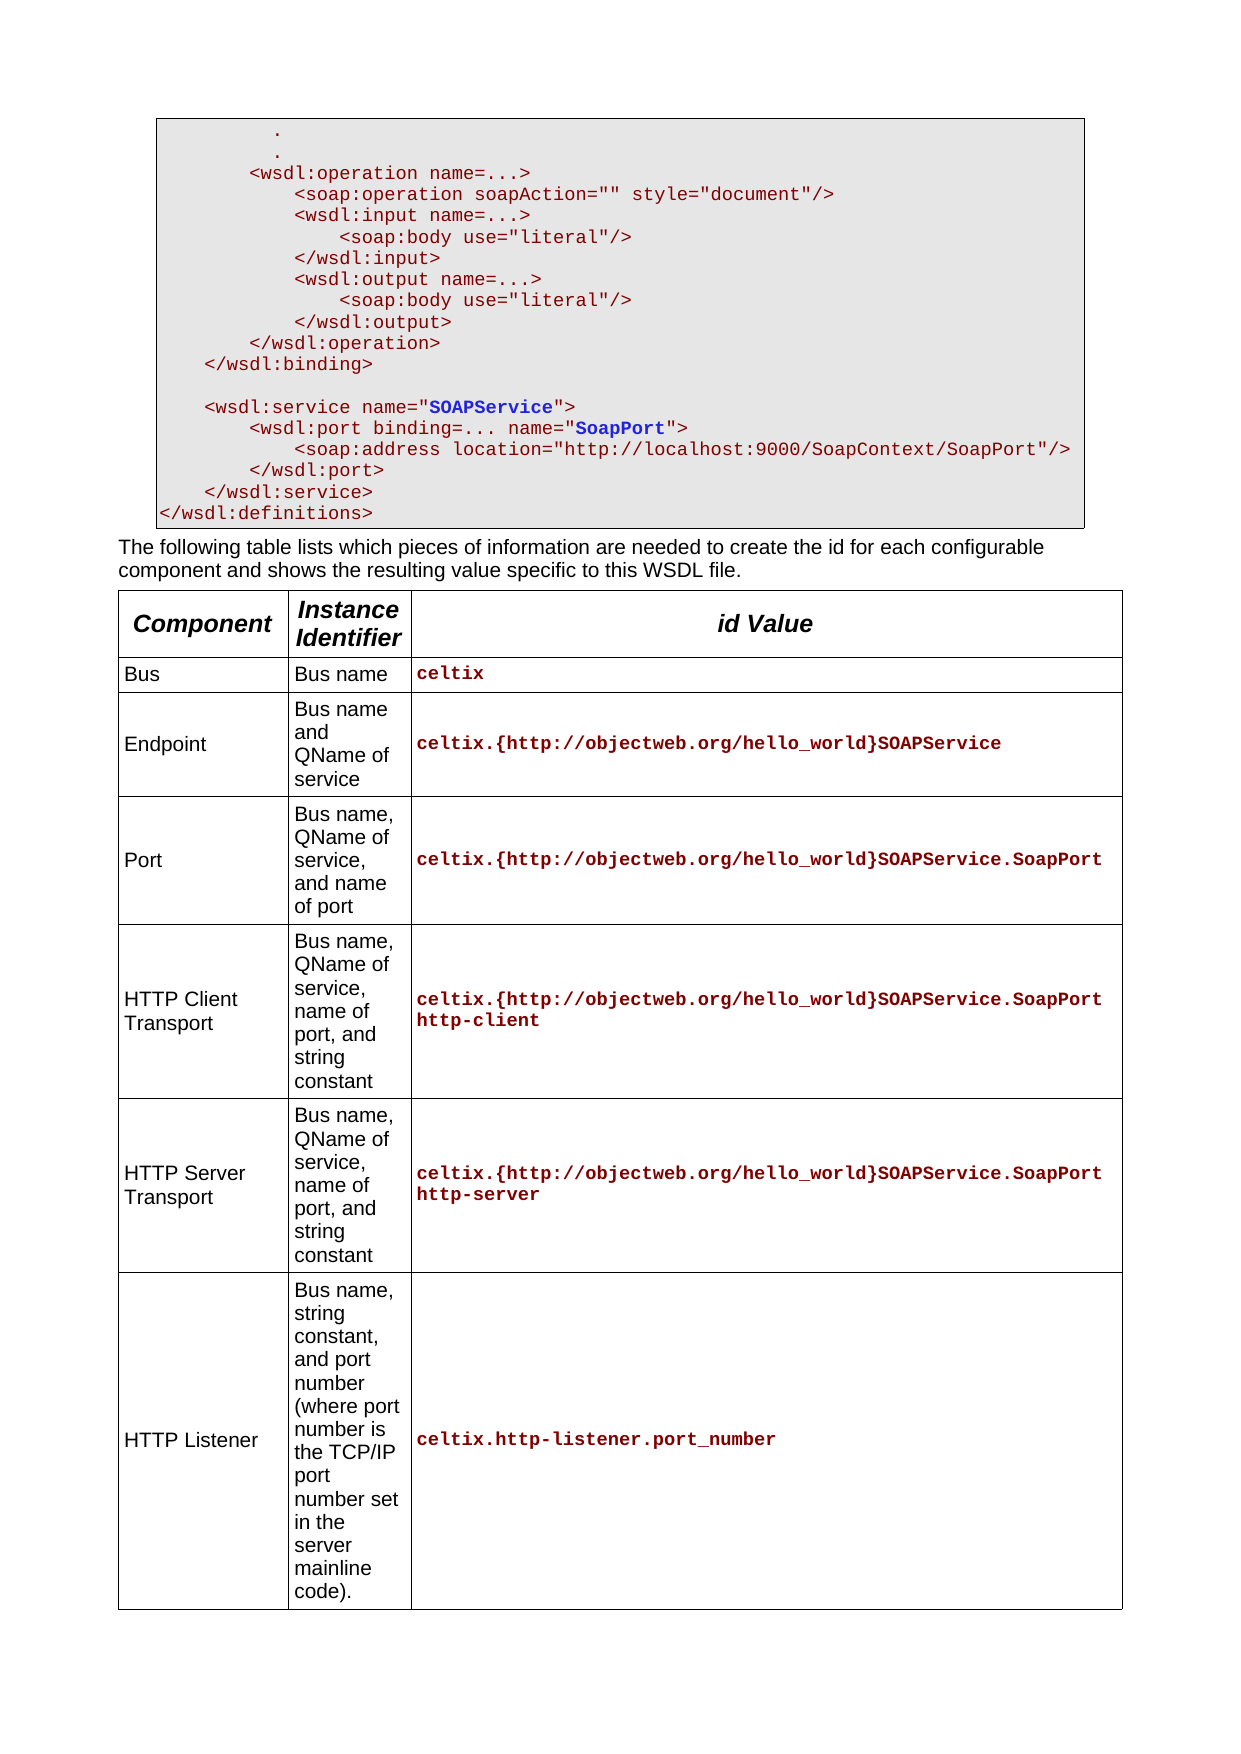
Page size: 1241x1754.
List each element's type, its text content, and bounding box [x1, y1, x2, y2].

table_cell Bus name, string constant, and port number (where port number is the TCP/IP port number set in the server mainline code). [289, 1273, 411, 1609]
text <wsdl:service name="SOAPService"> [157, 394, 1084, 416]
table_header id Value [412, 591, 1122, 657]
table_cell celtix.{http://objectweb.org/hello_world}SOAPService.SoapPort [412, 797, 1122, 924]
table_cell Bus name, QName of service, and name of port [289, 797, 411, 924]
text </wsdl:port> [157, 458, 1084, 479]
text <soap:operation soapAction="" style="document"/> [157, 182, 1084, 203]
table_cell Bus name, QName of service, name of port, and string constant [289, 925, 411, 1098]
text <wsdl:input name=...> [157, 203, 1084, 224]
text </wsdl:binding> [157, 352, 1084, 373]
table_cell celtix.{http://objectweb.org/hello_world}SOAPService.SoapPort http-server [412, 1099, 1122, 1272]
text The following table lists which pieces of information are needed to create the id for each configurable component and shows the resulting value specific to this WSDL file. [118, 536, 1122, 582]
table_cell Port [119, 797, 288, 924]
text <wsdl:operation name=...> [157, 161, 1084, 182]
text <wsdl:port binding=... name="SoapPort"> [157, 416, 1084, 437]
text </wsdl:operation> [157, 331, 1084, 352]
table_cell Endpoint [119, 693, 288, 796]
table_cell HTTP Listener [119, 1273, 288, 1609]
text </wsdl:output> [157, 309, 1084, 331]
table_cell celtix.{http://objectweb.org/hello_world}SOAPService.SoapPort http-client [412, 925, 1122, 1098]
table_cell Bus name, QName of service, name of port, and string constant [289, 1099, 411, 1272]
table_cell Bus name and QName of service [289, 693, 411, 796]
text <soap:body use="literal"/> [157, 288, 1084, 309]
text <soap:body use="literal"/> [157, 224, 1084, 246]
text </wsdl:service> [157, 479, 1084, 501]
table_cell HTTP Client Transport [119, 925, 288, 1098]
text <wsdl:output name=...> [157, 267, 1084, 288]
table_cell Bus name [289, 658, 411, 692]
text . [157, 119, 1084, 139]
text </wsdl:input> [157, 246, 1084, 267]
text </wsdl:definitions> [157, 501, 1084, 528]
table_cell celtix.http-listener.port_number [412, 1273, 1122, 1609]
table_cell HTTP Server Transport [119, 1099, 288, 1272]
table_header Component [119, 591, 288, 657]
table_cell Bus [119, 658, 288, 692]
table_header Instance Identifier [289, 591, 411, 657]
table_cell celtix [412, 658, 1122, 692]
text . [157, 139, 1084, 161]
table_cell celtix.{http://objectweb.org/hello_world}SOAPService [412, 693, 1122, 796]
text <soap:address location="http://localhost:9000/SoapContext/SoapPort"/> [157, 437, 1084, 458]
